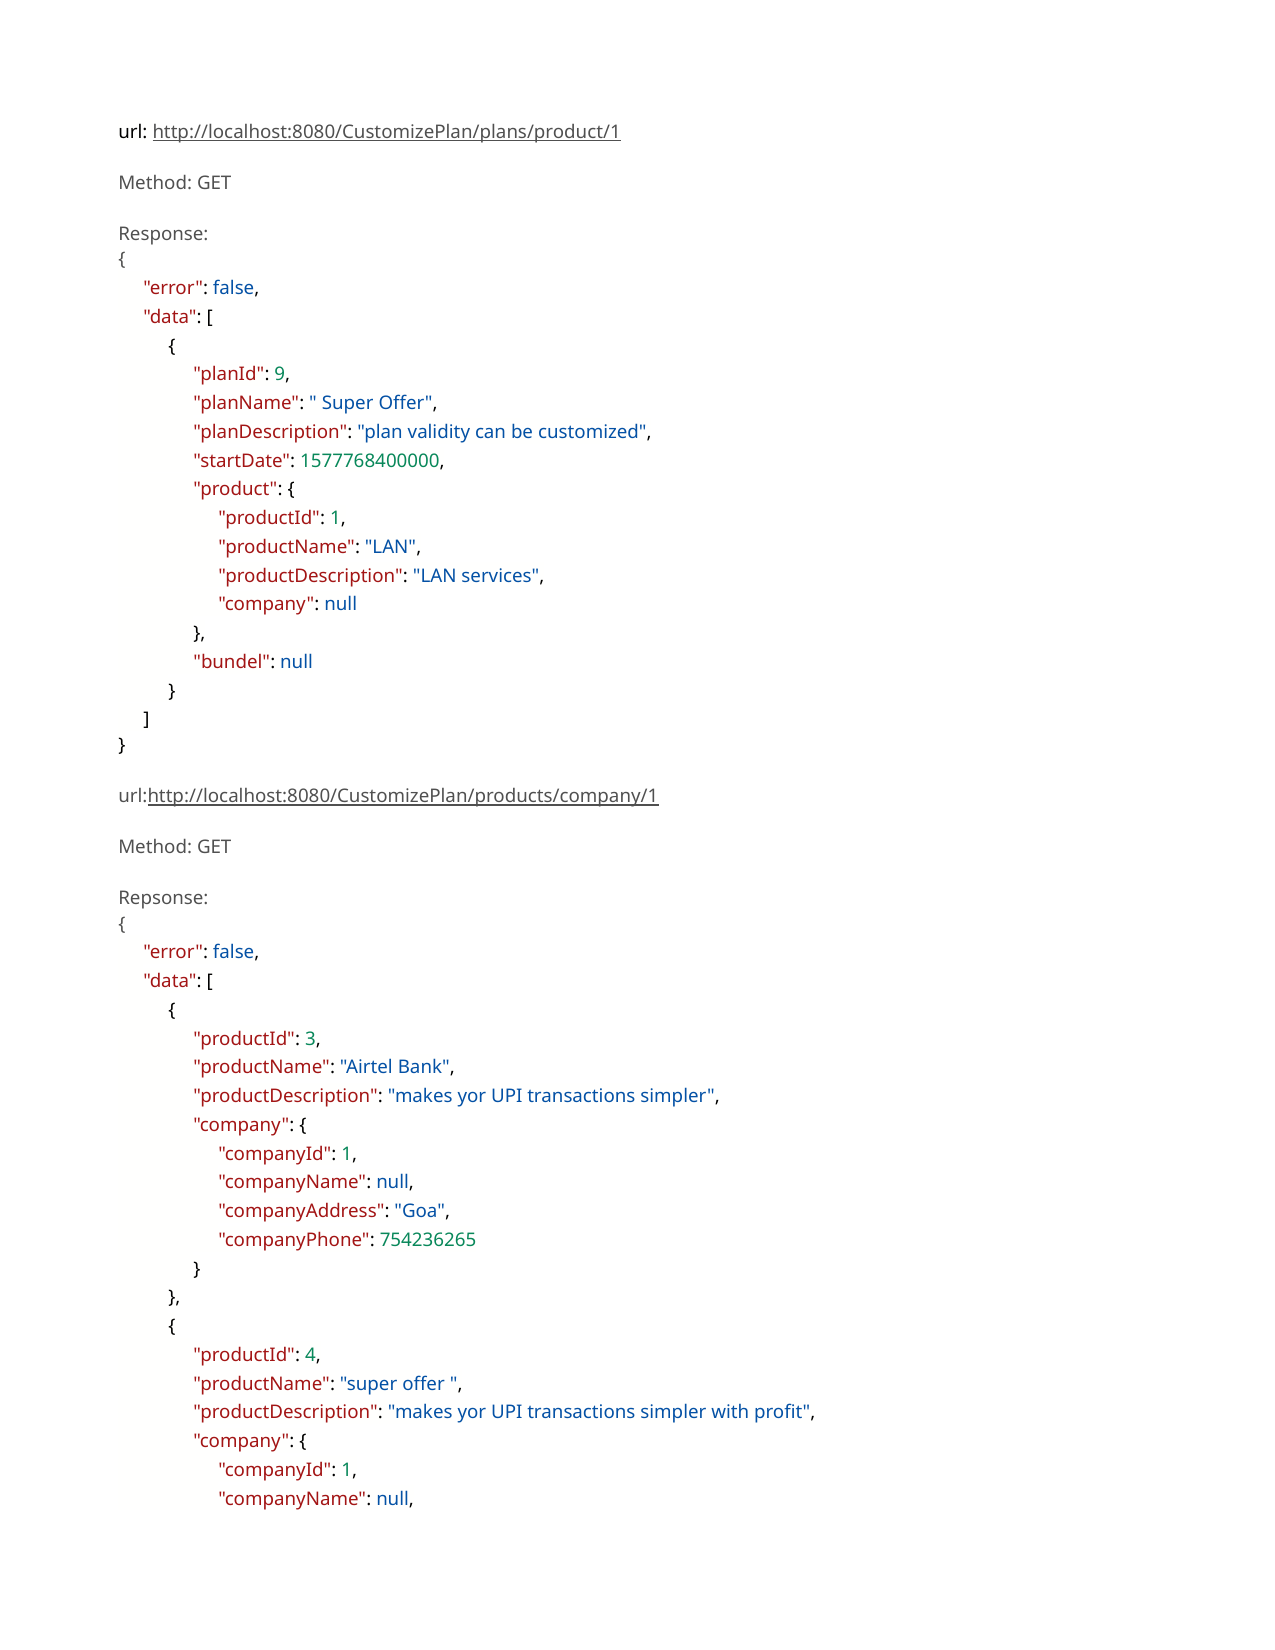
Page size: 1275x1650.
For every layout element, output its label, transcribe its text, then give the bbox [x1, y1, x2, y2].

text "company": { [118, 1424, 1157, 1453]
text }, [118, 616, 1157, 645]
text "error": false, [118, 271, 1157, 300]
text "planName": " Super Offer", [118, 386, 1157, 415]
text "productDescription": "LAN services", [118, 559, 1157, 587]
text "companyName": null, [118, 1165, 1157, 1194]
text "productDescription": "makes yor UPI transactions simpler", [118, 1079, 1157, 1108]
text url:http://localhost:8080/CustomizePlan/products/company/1 [118, 782, 1157, 808]
text "productName": "Airtel Bank", [118, 1050, 1157, 1079]
text "planId": 9, [118, 357, 1157, 386]
text "companyAddress": "Goa", [118, 1194, 1157, 1223]
text "data": [ [118, 964, 1157, 993]
text } [118, 731, 1157, 757]
text Repsonse: [118, 884, 1157, 910]
text { [118, 1309, 1157, 1338]
text { [118, 246, 1157, 271]
text "error": false, [118, 935, 1157, 964]
text }, [118, 1280, 1157, 1309]
text Response: [118, 220, 1157, 246]
text ] [118, 702, 1157, 731]
text "productId": 4, [118, 1338, 1157, 1367]
text "product": { [118, 472, 1157, 501]
text "companyId": 1, [118, 1453, 1157, 1482]
text "productName": "super offer ", [118, 1367, 1157, 1395]
text Method: GET [118, 833, 1157, 859]
text } [118, 674, 1157, 702]
text } [118, 1252, 1157, 1280]
text "startDate": 1577768400000, [118, 444, 1157, 472]
text "bundel": null [118, 645, 1157, 674]
text "companyName": null, [118, 1482, 1157, 1510]
text { [118, 329, 1157, 357]
text "companyPhone": 754236265 [118, 1223, 1157, 1252]
text "companyId": 1, [118, 1137, 1157, 1165]
text "productName": "LAN", [118, 530, 1157, 559]
text "company": null [118, 587, 1157, 616]
text { [118, 910, 1157, 935]
text { [118, 993, 1157, 1022]
text Method: GET [118, 169, 1157, 195]
text "company": { [118, 1108, 1157, 1137]
text "data": [ [118, 300, 1157, 329]
text url: http://localhost:8080/CustomizePlan/plans/product/1 [118, 118, 1157, 144]
text "productId": 3, [118, 1022, 1157, 1050]
text "planDescription": "plan validity can be customized", [118, 415, 1157, 444]
text "productDescription": "makes yor UPI transactions simpler with profit", [118, 1395, 1157, 1424]
text "productId": 1, [118, 501, 1157, 530]
